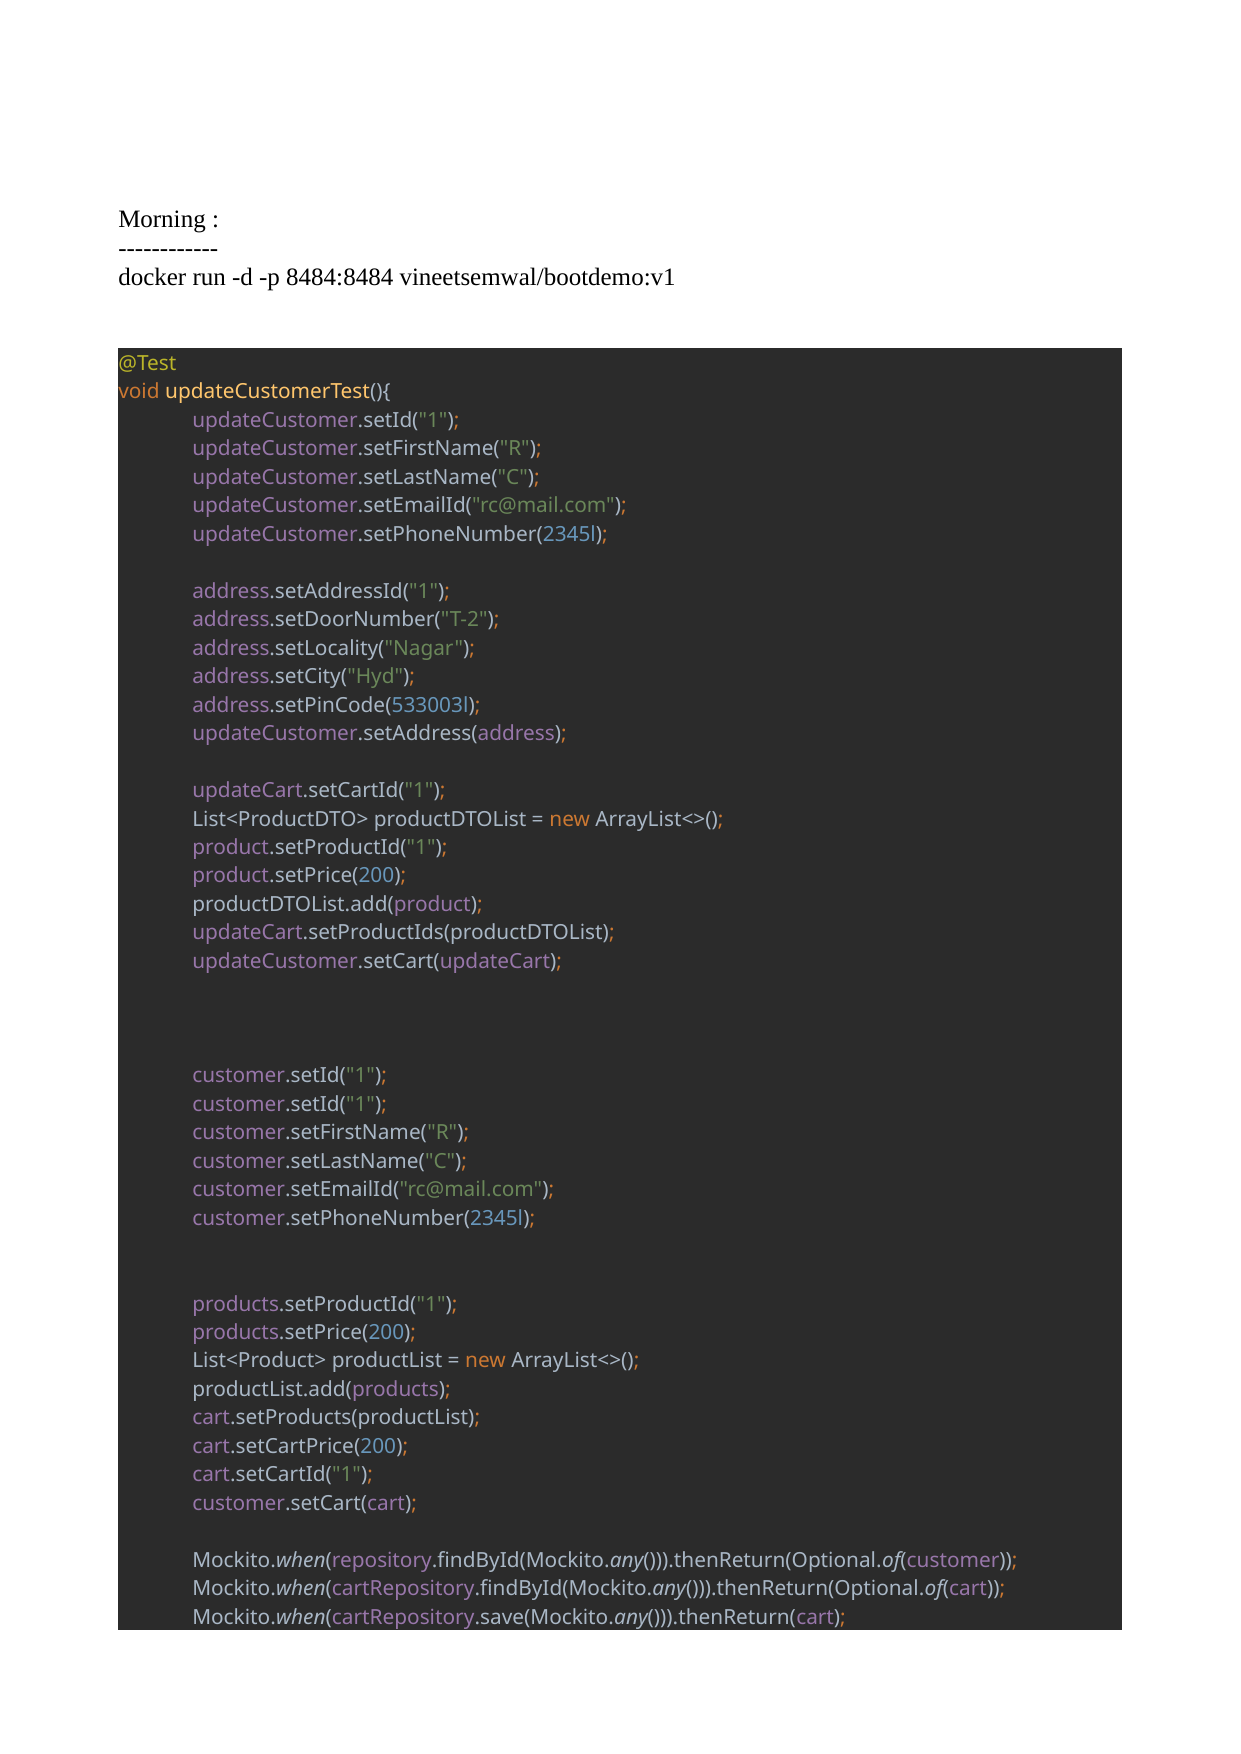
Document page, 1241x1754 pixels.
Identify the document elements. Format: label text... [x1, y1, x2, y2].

text ------------ [118, 233, 1122, 262]
text docker run -d -p 8484:8484 vineetsemwal/bootdemo:v1 [118, 262, 1122, 291]
text @Test void updateCustomerTest(){ updateCustomer.setId("1"); updateCustomer.setFirstName("R"); updateCustomer.setLastName("C"); updateCustomer.setEmailId("rc@mail.com"); updateCustomer.setPhoneNumber(2345l); address.setAddressId("1"); address.setDoorNumber("T-2"); address.setLocality("Nagar"); address.setCity("Hyd"); address.setPinCode(533003l); updateCustomer.setAddress(address); updateCart.setCartId("1"); List<ProductDTO> productDTOList = new ArrayList<>(); product.setProductId("1"); product.setPrice(200); productDTOList.add(product); updateCart.setProductIds(productDTOList); updateCustomer.setCart(updateCart); customer.setId("1"); customer.setId("1"); customer.setFirstName("R"); customer.setLastName("C"); customer.setEmailId("rc@mail.com"); customer.setPhoneNumber(2345l); products.setProductId("1"); products.setPrice(200); List<Product> productList = new ArrayList<>(); productList.add(products); cart.setProducts(productList); cart.setCartPrice(200); cart.setCartId("1"); customer.setCart(cart); Mockito.when(repository.findById(Mockito.any())).thenReturn(Optional.of(customer)); Mockito.when(cartRepository.findById(Mockito.any())).thenReturn(Optional.of(cart)); Mockito.when(cartRepository.save(Mockito.any())).thenReturn(cart); [118, 348, 1122, 1630]
text Morning : [118, 204, 1122, 233]
